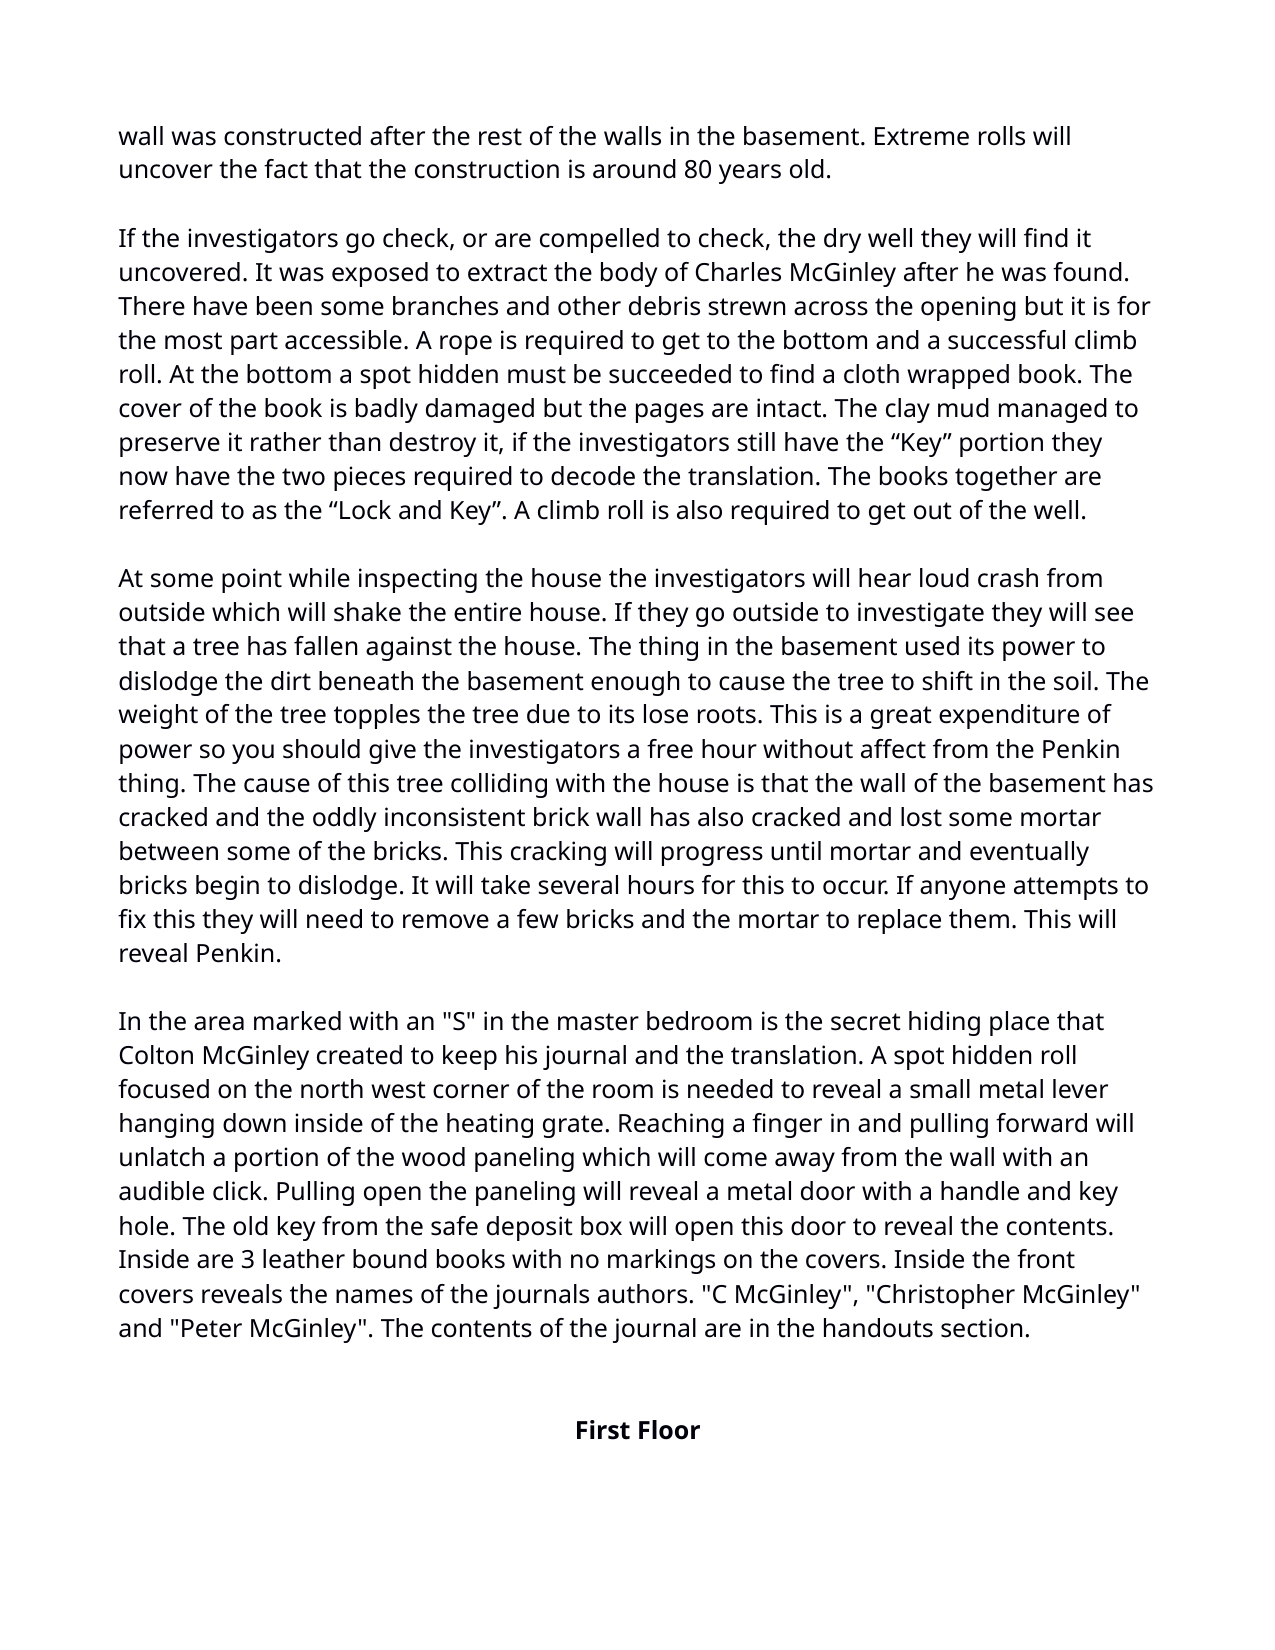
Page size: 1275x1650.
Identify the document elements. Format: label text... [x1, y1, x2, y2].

text wall was constructed after the rest of the walls in the basement. Extreme rolls will uncover the fact that the construction is around 80 years old. [118, 118, 1157, 186]
text First Floor [118, 1412, 1157, 1447]
text At some point while inspecting the house the investigators will hear loud crash from outside which will shake the entire house. If they go outside to investigate they will see that a tree has fallen against the house. The thing in the basement used its power to dislodge the dirt beneath the basement enough to cause the tree to shift in the soil. The weight of the tree topples the tree due to its lose roots. This is a great expenditure of power so you should give the investigators a free hour without affect from the Penkin thing. The cause of this tree colliding with the house is that the wall of the basement has cracked and the oddly inconsistent brick wall has also cracked and lost some mortar between some of the bricks. This cracking will progress until mortar and eventually bricks begin to dislodge. It will take several hours for this to occur. If anyone attempts to fix this they will need to remove a few bricks and the mortar to replace them. This will reveal Penkin. [118, 561, 1157, 970]
text In the area marked with an "S" in the master bedroom is the secret hiding place that Colton McGinley created to keep his journal and the translation. A spot hidden roll focused on the north west corner of the room is needed to reveal a small metal lever hanging down inside of the heating grate. Reaching a finger in and pulling forward will unlatch a portion of the wood paneling which will come away from the wall with an audible click. Pulling open the paneling will reveal a metal door with a handle and key hole. The old key from the safe deposit box will open this door to reveal the contents. Inside are 3 leather bound books with no markings on the covers. Inside the front covers reveals the names of the journals authors. "C McGinley", "Christopher McGinley" and "Peter McGinley". The contents of the journal are in the handouts section. [118, 1004, 1157, 1344]
text If the investigators go check, or are compelled to check, the dry well they will find it uncovered. It was exposed to extract the body of Charles McGinley after he was found. There have been some branches and other debris strewn across the opening but it is for the most part accessible. A rope is required to get to the bottom and a successful climb roll. At the bottom a spot hidden must be succeeded to find a cloth wrapped book. The cover of the book is badly damaged but the pages are intact. The clay mud managed to preserve it rather than destroy it, if the investigators still have the “Key” portion they now have the two pieces required to decode the translation. The books together are referred to as the “Lock and Key”. A climb roll is also required to get out of the well. [118, 220, 1157, 527]
